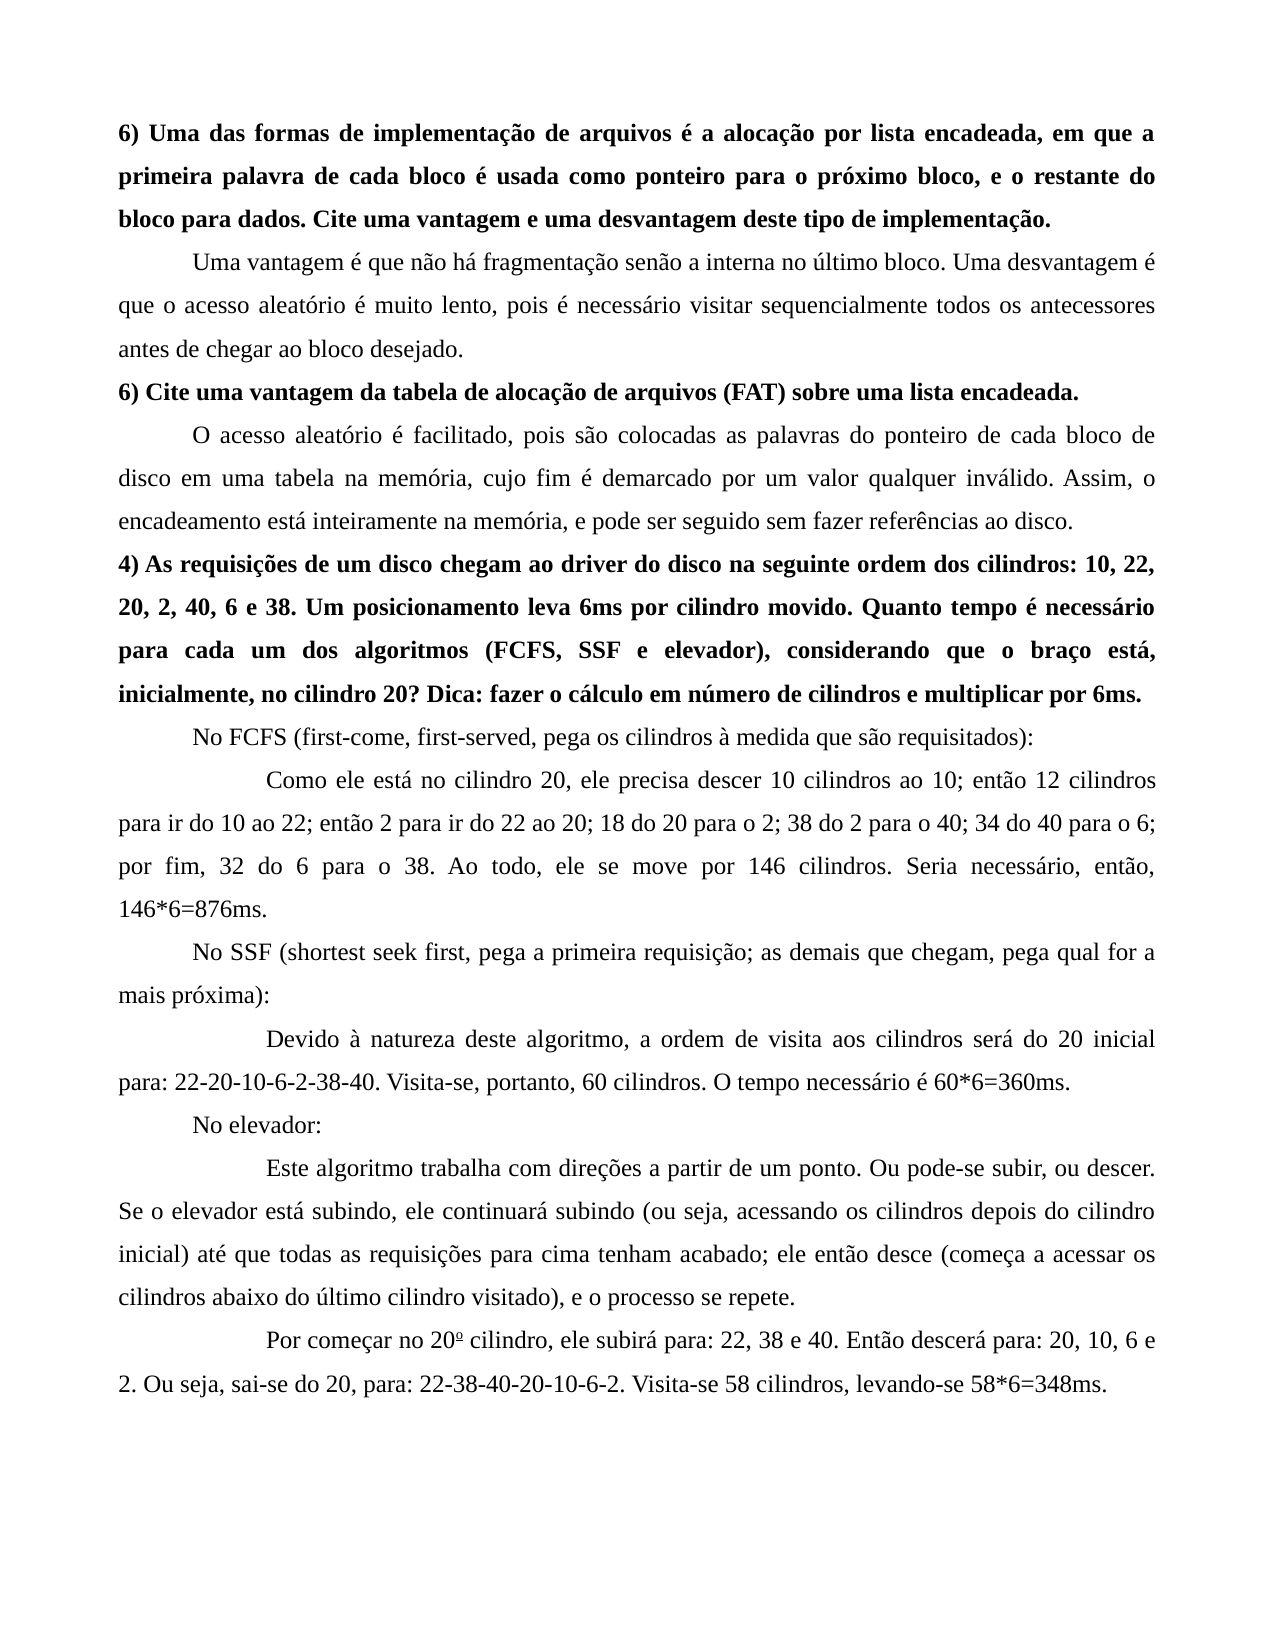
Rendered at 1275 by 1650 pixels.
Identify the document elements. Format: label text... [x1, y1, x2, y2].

text 6) Cite uma vantagem da tabela de alocação de arquivos (FAT) sobre uma lista encadeada. [118, 377, 1157, 406]
text 6) Uma das formas de implementação de arquivos é a alocação por lista encadeada, em que a primeira palavra de cada bloco é usada como ponteiro para o próximo bloco, e o restante do bloco para dados. Cite uma vantagem e uma desvantagem deste tipo de implementação. [118, 118, 1157, 233]
text No elevador: [118, 1110, 1157, 1139]
text Por começar no 20o cilindro, ele subirá para: 22, 38 e 40. Então descerá para: 20, 10, 6 e 2. Ou seja, sai-se do 20, para: 22-38-40-20-10-6-2. Visita-se 58 cilindros, levando-se 58*6=348ms. [118, 1326, 1157, 1397]
text No FCFS (first-come, first-served, pega os cilindros à medida que são requisitados): [118, 722, 1157, 751]
text O acesso aleatório é facilitado, pois são colocadas as palavras do ponteiro de cada bloco de disco em uma tabela na memória, cujo fim é demarcado por um valor qualquer inválido. Assim, o encadeamento está inteiramente na memória, e pode ser seguido sem fazer referências ao disco. [118, 420, 1157, 535]
text Como ele está no cilindro 20, ele precisa descer 10 cilindros ao 10; então 12 cilindros para ir do 10 ao 22; então 2 para ir do 22 ao 20; 18 do 20 para o 2; 38 do 2 para o 40; 34 do 40 para o 6; por fim, 32 do 6 para o 38. Ao todo, ele se move por 146 cilindros. Seria necessário, então, 146*6=876ms. [118, 765, 1157, 923]
text 4) As requisições de um disco chegam ao driver do disco na seguinte ordem dos cilindros: 10, 22, 20, 2, 40, 6 e 38. Um posicionamento leva 6ms por cilindro movido. Quanto tempo é necessário para cada um dos algoritmos (FCFS, SSF e elevador), considerando que o braço está, inicialmente, no cilindro 20? Dica: fazer o cálculo em número de cilindros e multiplicar por 6ms. [118, 549, 1157, 707]
text Este algoritmo trabalha com direções a partir de um ponto. Ou pode-se subir, ou descer. Se o elevador está subindo, ele continuará subindo (ou seja, acessando os cilindros depois do cilindro inicial) até que todas as requisições para cima tenham acabado; ele então desce (começa a acessar os cilindros abaixo do último cilindro visitado), e o processo se repete. [118, 1153, 1157, 1311]
text Uma vantagem é que não há fragmentação senão a interna no último bloco. Uma desvantagem é que o acesso aleatório é muito lento, pois é necessário visitar sequencialmente todos os antecessores antes de chegar ao bloco desejado. [118, 247, 1157, 362]
text No SSF (shortest seek first, pega a primeira requisição; as demais que chegam, pega qual for a mais próxima): [118, 937, 1157, 1009]
text Devido à natureza deste algoritmo, a ordem de visita aos cilindros será do 20 inicial para: 22-20-10-6-2-38-40. Visita-se, portanto, 60 cilindros. O tempo necessário é 60*6=360ms. [118, 1024, 1157, 1096]
